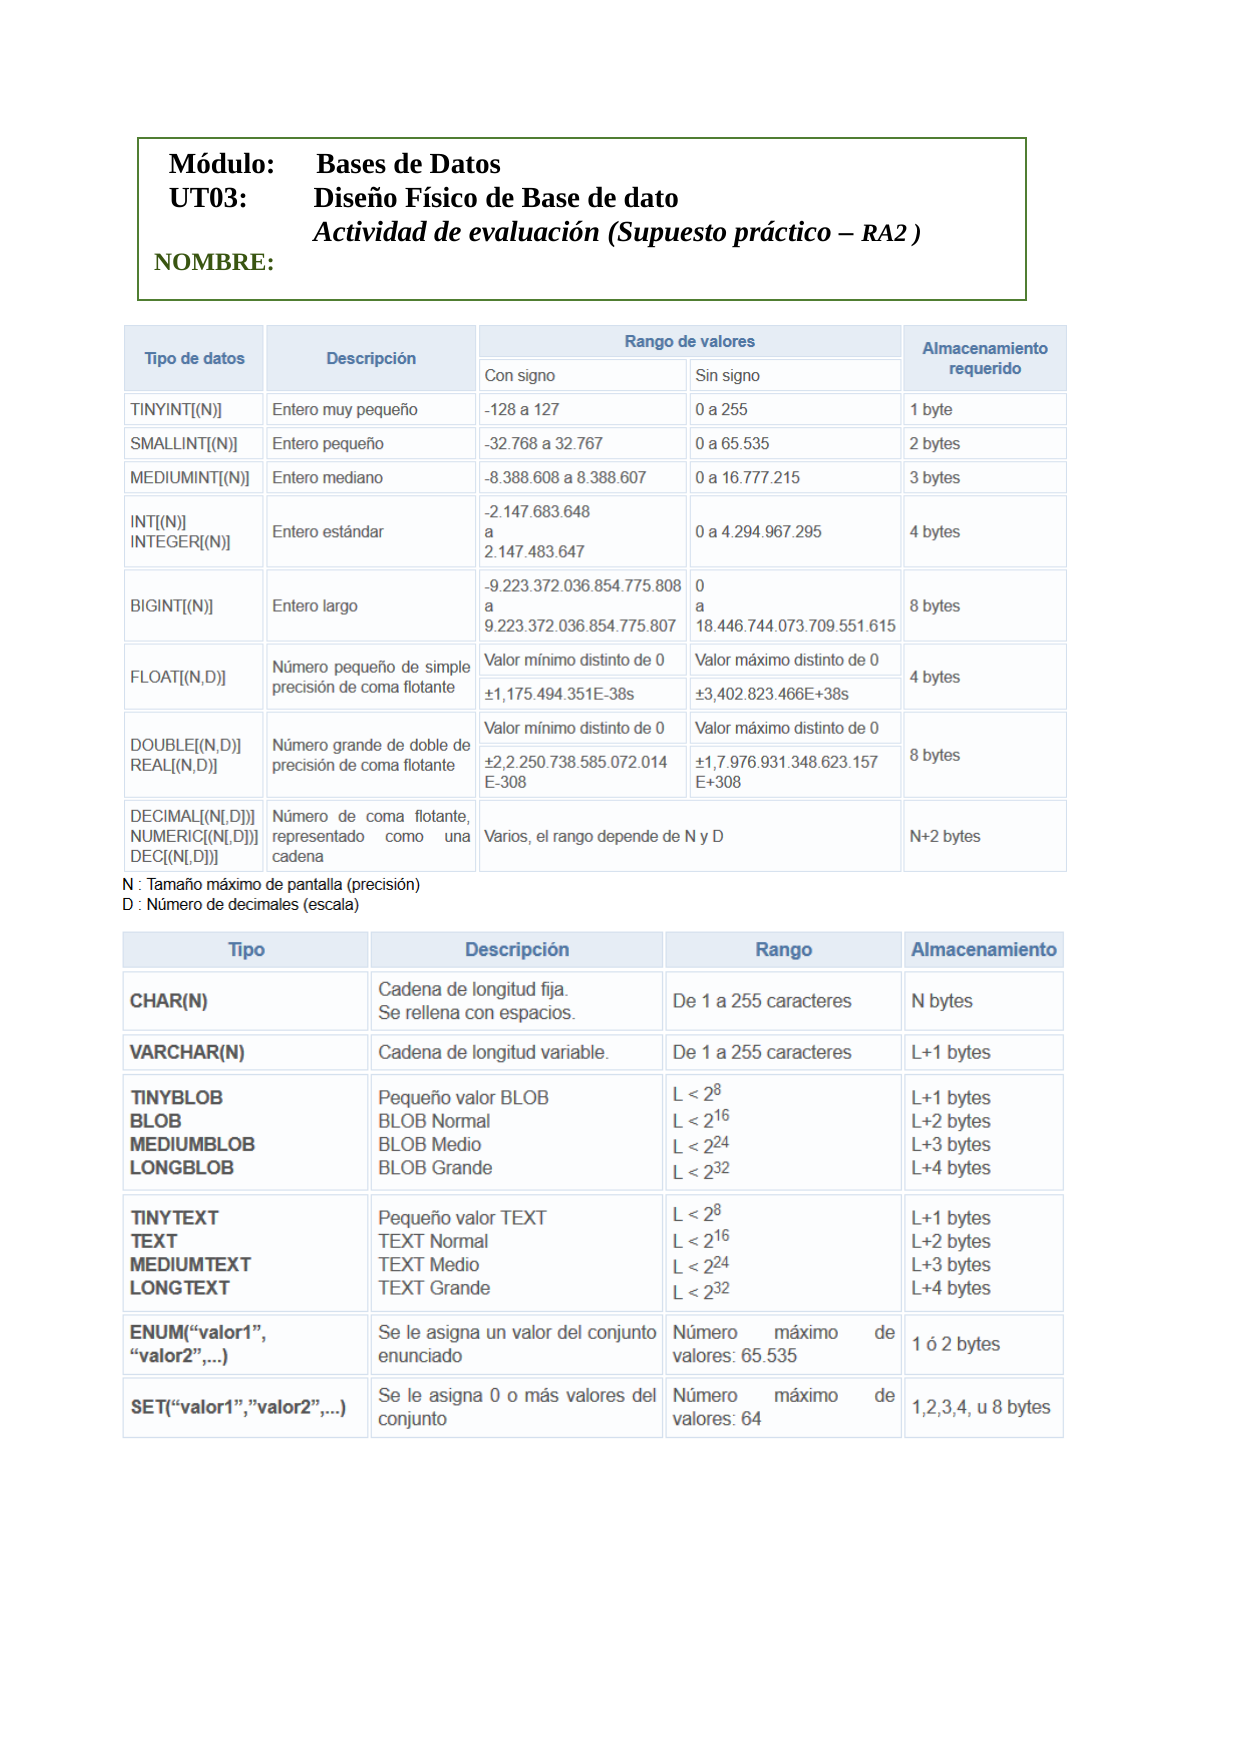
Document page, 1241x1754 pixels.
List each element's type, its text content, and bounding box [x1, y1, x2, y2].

text Módulo: Bases de Datos [154, 147, 1010, 180]
picture [118, 927, 1071, 1444]
text Actividad de evaluación (Supuesto práctico – RA2 ) [154, 214, 1010, 247]
text UT03: Diseño Físico de Base de dato [154, 180, 1010, 214]
text NOMBRE: [154, 247, 1010, 276]
picture [118, 321, 1070, 922]
